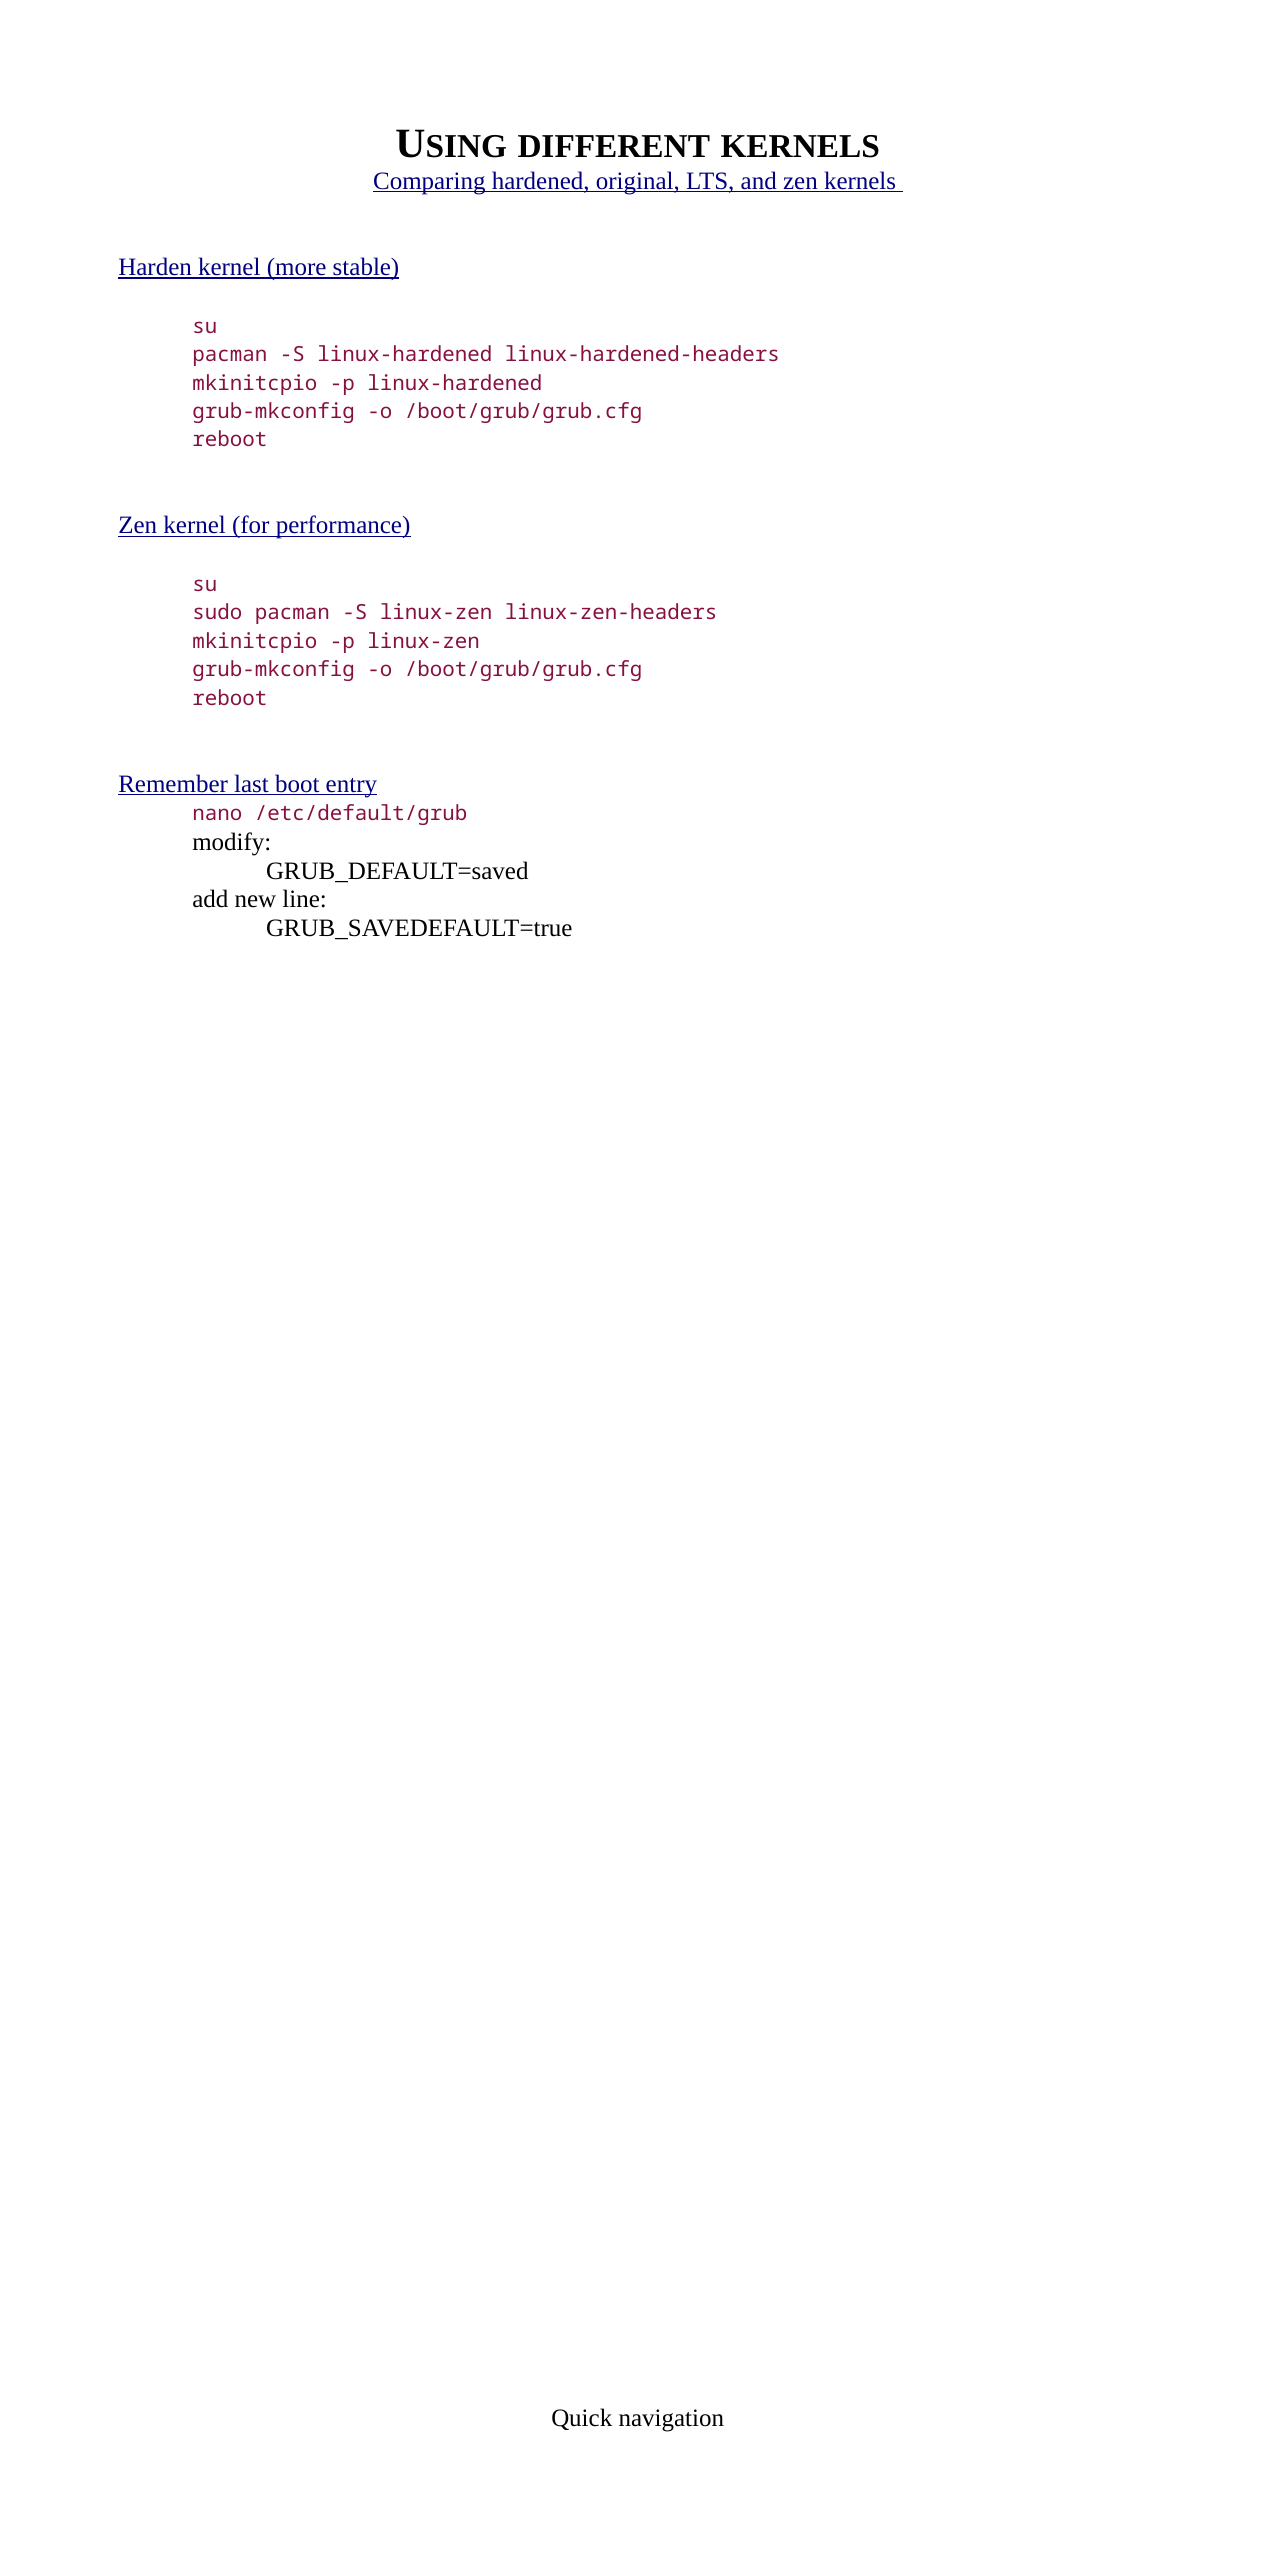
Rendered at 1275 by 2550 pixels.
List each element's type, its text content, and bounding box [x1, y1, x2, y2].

text grub-mkconfig -o /boot/grub/grub.cfg [118, 396, 1157, 424]
text grub-mkconfig -o /boot/grub/grub.cfg [118, 654, 1157, 683]
text reboot [118, 683, 1157, 711]
text pacman -S linux-hardened linux-hardened-headers [118, 339, 1157, 368]
text reboot [118, 424, 1157, 453]
text mkinitcpio -p linux-zen [118, 626, 1157, 654]
text modify: [118, 827, 1157, 856]
text GRUB_SAVEDEFAULT=true [118, 913, 1157, 942]
text su [118, 310, 1157, 339]
text add new line: [118, 884, 1157, 913]
text Remember last boot entry [118, 769, 1157, 797]
text Harden kernel (more stable) [118, 252, 1157, 281]
text su [118, 568, 1157, 597]
text Zen kernel (for performance) [118, 511, 1157, 539]
text Using different kernels [118, 118, 1157, 166]
text Comparing hardened, original, LTS, and zen kernels [118, 166, 1157, 195]
text mkinitcpio -p linux-hardened [118, 368, 1157, 396]
text nano /etc/default/grub [118, 797, 1157, 827]
text sudo pacman -S linux-zen linux-zen-headers [118, 597, 1157, 626]
text GRUB_DEFAULT=saved [118, 856, 1157, 884]
